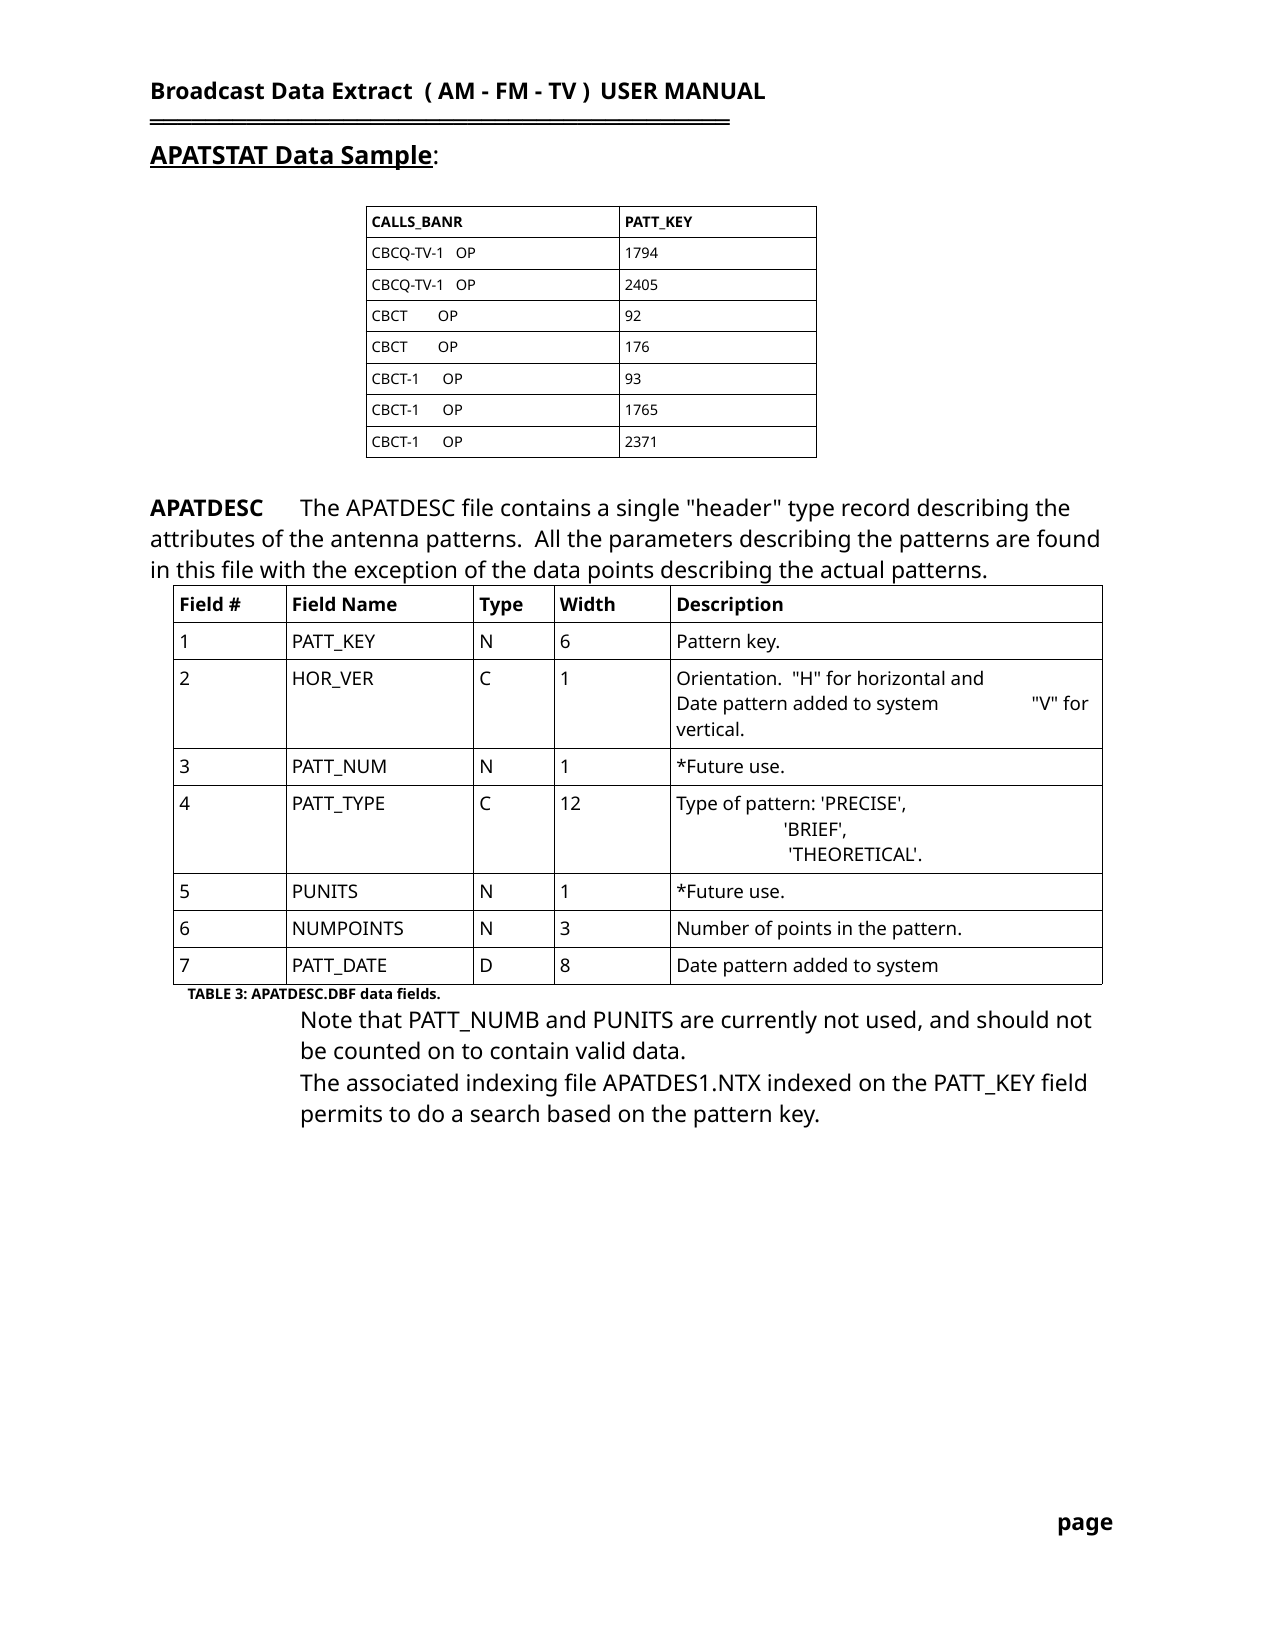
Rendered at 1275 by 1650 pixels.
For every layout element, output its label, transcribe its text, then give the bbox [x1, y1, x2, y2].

table_header Type [474, 586, 554, 622]
table_header Field # [174, 586, 286, 622]
table_cell CBCT-1 OP [367, 364, 619, 394]
table_cell CBCT-1 OP [367, 427, 619, 457]
table_cell Date pattern added to system [671, 948, 1102, 984]
table_cell Number of points in the pattern. [671, 911, 1102, 947]
table_cell PUNITS [287, 874, 473, 910]
table_cell 4 [174, 786, 286, 873]
table_cell *Future use. [671, 874, 1102, 910]
table_header Field Name [287, 586, 473, 622]
table_cell CBCT OP [367, 301, 619, 331]
table_cell PATT_DATE [287, 948, 473, 984]
table_cell 3 [555, 911, 670, 947]
text APATSTAT Data Sample: [150, 137, 1125, 172]
table_header PATT_KEY [620, 207, 816, 237]
table_cell 5 [174, 874, 286, 910]
table_cell NUMPOINTS [287, 911, 473, 947]
table_cell CBCT OP [367, 332, 619, 363]
table_cell Pattern key. [671, 623, 1102, 659]
table_header Width [555, 586, 670, 622]
table_cell PATT_KEY [287, 623, 473, 659]
table_cell 2 [174, 660, 286, 747]
table_cell 1 [174, 623, 286, 659]
table_cell PATT_TYPE [287, 786, 473, 873]
table_cell 1765 [620, 395, 816, 426]
table_header Description [671, 586, 1102, 622]
table_cell N [474, 874, 554, 910]
table_cell 12 [555, 786, 670, 873]
table_cell Type of pattern: 'PRECISE', 'BRIEF', 'THEORETICAL'. [671, 786, 1102, 873]
table_cell 6 [174, 911, 286, 947]
table_cell 3 [174, 749, 286, 784]
table_cell PATT_NUM [287, 749, 473, 784]
table_header CALLS_BANR [367, 207, 619, 237]
table_cell 7 [174, 948, 286, 984]
table_cell 1794 [620, 238, 816, 268]
table_cell 92 [620, 301, 816, 331]
table_cell HOR_VER [287, 660, 473, 747]
table_cell N [474, 623, 554, 659]
table_cell 176 [620, 332, 816, 363]
table_cell 1 [555, 660, 670, 747]
table_cell 2371 [620, 427, 816, 457]
table_cell CBCQ-TV-1 OP [367, 238, 619, 268]
table_cell 8 [555, 948, 670, 984]
table_cell *Future use. [671, 749, 1102, 784]
table_cell N [474, 749, 554, 784]
table_cell 2405 [620, 270, 816, 300]
table_cell CBCT-1 OP [367, 395, 619, 426]
table_cell 6 [555, 623, 670, 659]
text APATDESC The APATDESC file contains a single "header" type record describing the attributes of the antenna patterns. All the parameters describing the patterns are found in this file with the exception of the data points describing the actual patterns. [150, 491, 1125, 585]
text Note that PATT_NUMB and PUNITS are currently not used, and should not be counted on to contain valid data. [300, 1004, 1125, 1066]
text TABLE 3: APATDESC.DBF data fields. [150, 984, 1125, 1004]
text The associated indexing file APATDES1.NTX indexed on the PATT_KEY field permits to do a search based on the pattern key. [300, 1066, 1125, 1129]
table_cell 1 [555, 749, 670, 784]
table_cell C [474, 660, 554, 747]
table_cell C [474, 786, 554, 873]
table_cell Orientation. "H" for horizontal and Date pattern added to system "V" for vertical. [671, 660, 1102, 747]
table_cell D [474, 948, 554, 984]
table_cell N [474, 911, 554, 947]
table_cell 1 [555, 874, 670, 910]
table_cell 93 [620, 364, 816, 394]
table_cell CBCQ-TV-1 OP [367, 270, 619, 300]
